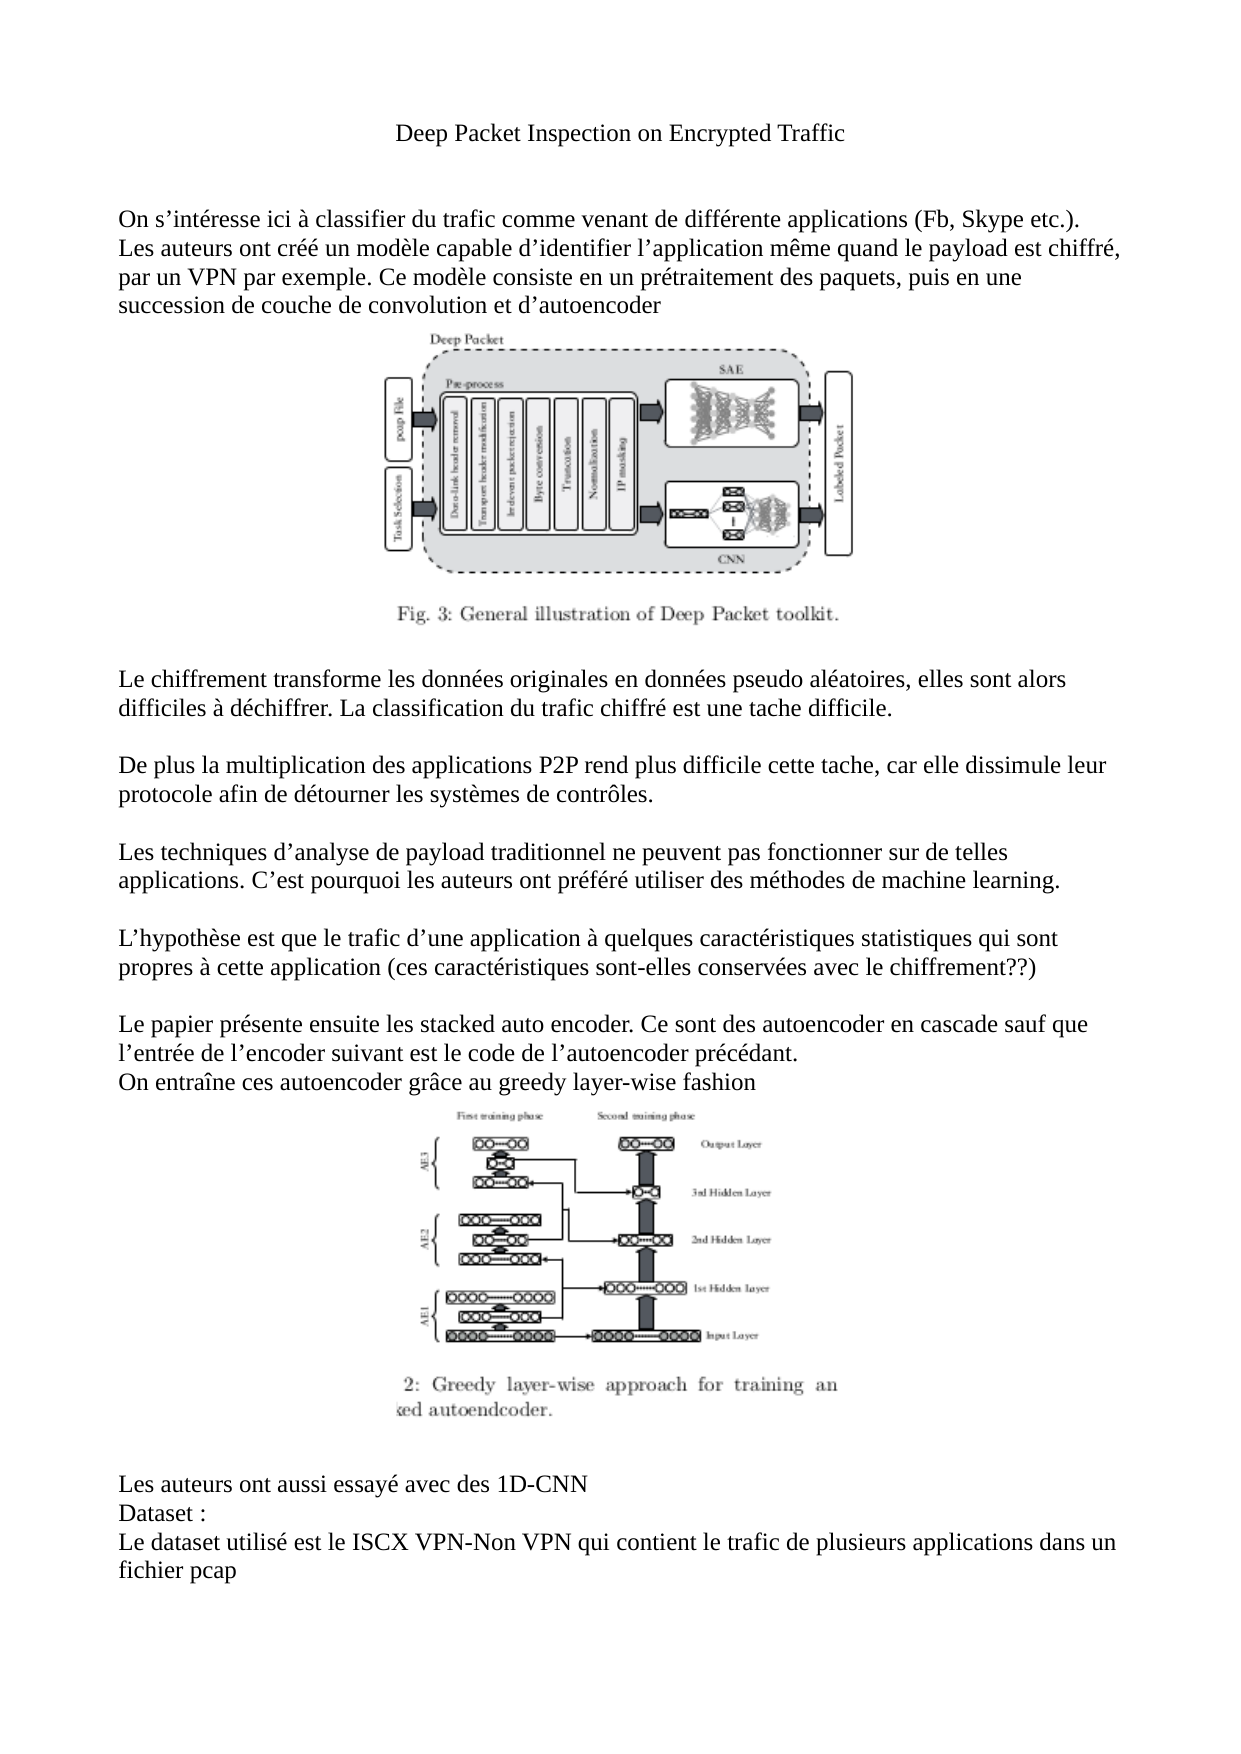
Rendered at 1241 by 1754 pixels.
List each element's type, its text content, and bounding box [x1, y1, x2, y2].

text Le papier présente ensuite les stacked auto encoder. Ce sont des autoencoder en cascade sauf que l’entrée de l’encoder suivant est le code de l’autoencoder précédant. [118, 1009, 1122, 1067]
picture [396, 1098, 844, 1424]
picture [377, 332, 864, 630]
text Deep Packet Inspection on Encrypted Traffic [118, 118, 1122, 147]
text On entraîne ces autoencoder grâce au greedy layer-wise fashion [118, 1067, 1122, 1096]
text On s’intéresse ici à classifier du trafic comme venant de différente applications (Fb, Skype etc.). Les auteurs ont créé un modèle capable d’identifier l’application même quand le payload est chiffré, par un VPN par exemple. Ce modèle consiste en un prétraitement des paquets, puis en une succession de couche de convolution et d’autoencoder [118, 204, 1122, 319]
text Le dataset utilisé est le ISCX VPN-Non VPN qui contient le trafic de plusieurs applications dans un fichier pcap [118, 1527, 1122, 1584]
text Les techniques d’analyse de payload traditionnel ne peuvent pas fonctionner sur de telles applications. C’est pourquoi les auteurs ont préféré utiliser des méthodes de machine learning. [118, 837, 1122, 894]
text Le chiffrement transforme les données originales en données pseudo aléatoires, elles sont alors difficiles à déchiffrer. La classification du trafic chiffré est une tache difficile. [118, 664, 1122, 722]
text Les auteurs ont aussi essayé avec des 1D-CNN [118, 1469, 1122, 1498]
text Dataset : [118, 1498, 1122, 1527]
text L’hypothèse est que le trafic d’une application à quelques caractéristiques statistiques qui sont propres à cette application (ces caractéristiques sont-elles conservées avec le chiffrement??) [118, 923, 1122, 981]
text De plus la multiplication des applications P2P rend plus difficile cette tache, car elle dissimule leur protocole afin de détourner les systèmes de contrôles. [118, 751, 1122, 808]
